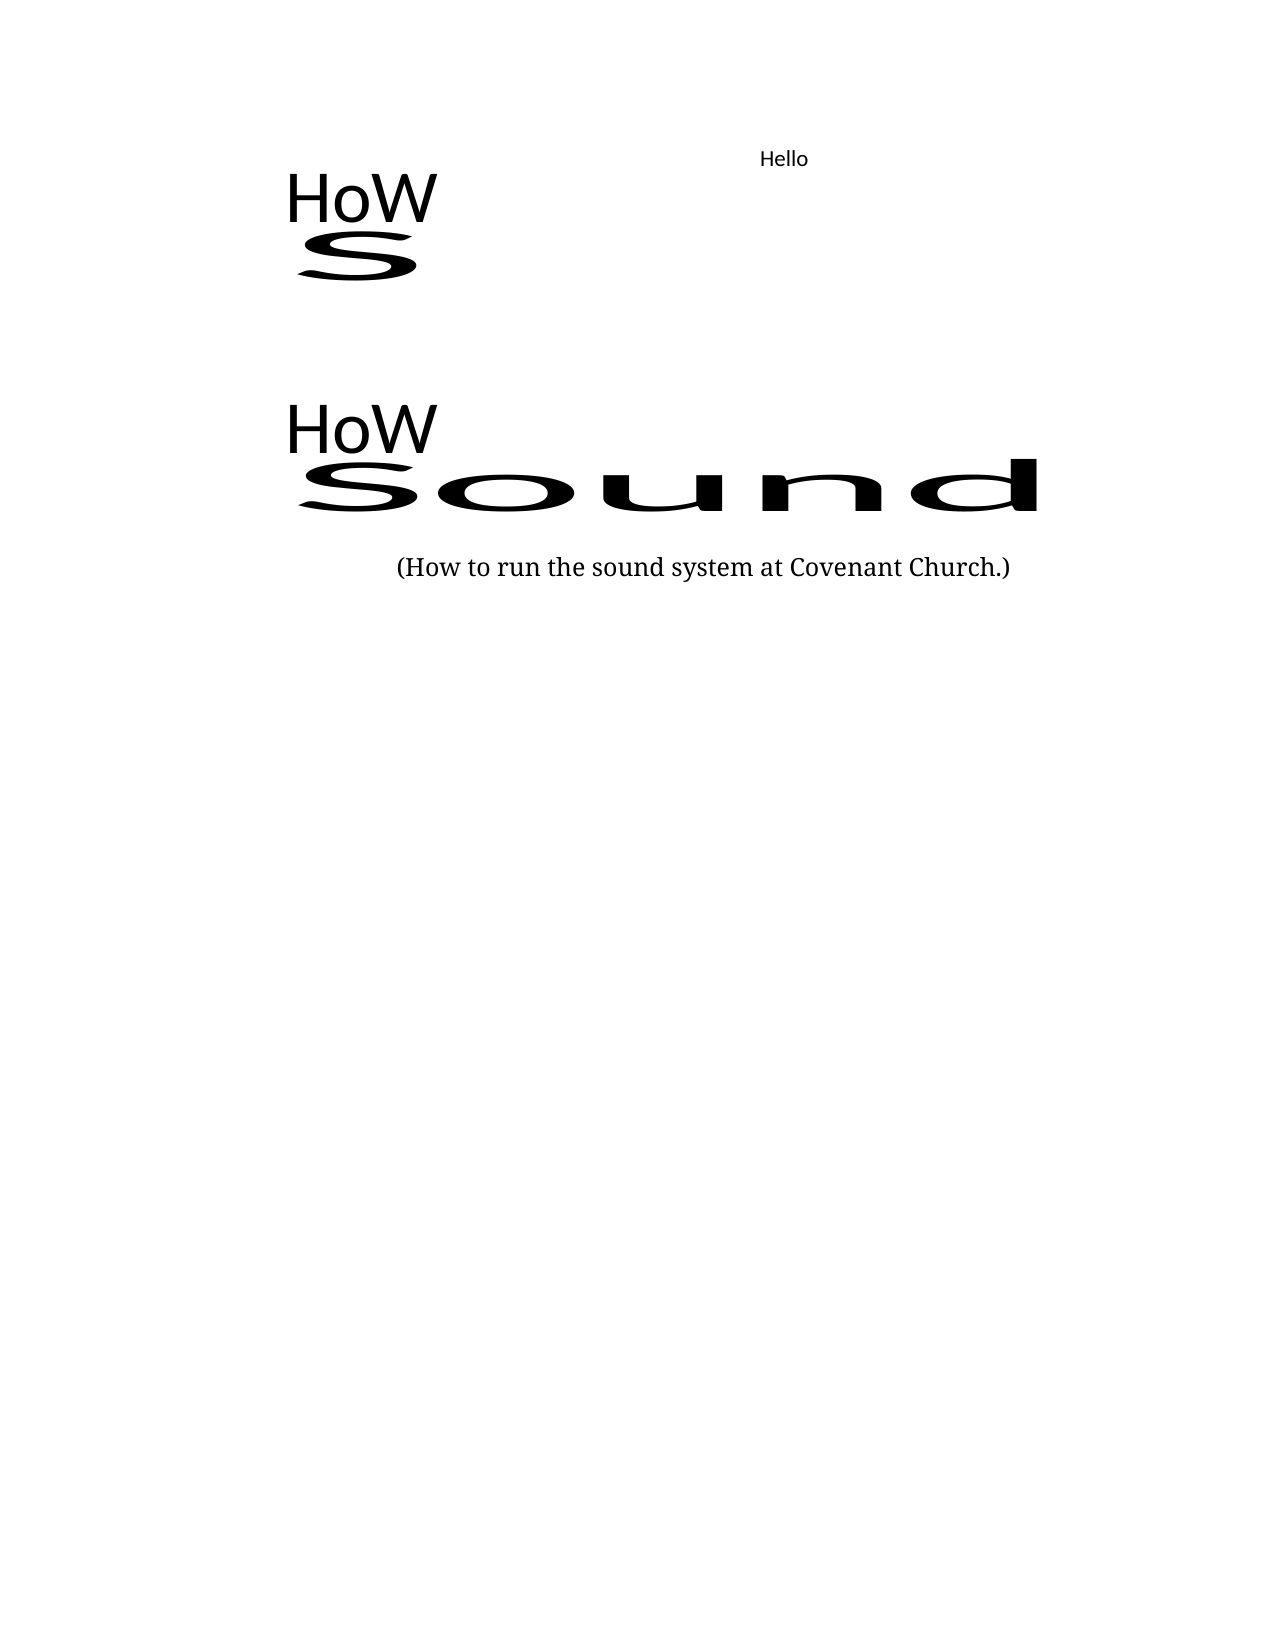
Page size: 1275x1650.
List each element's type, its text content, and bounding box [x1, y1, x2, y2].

text (How to run the sound system at Covenant Church.) [150, 550, 1125, 584]
text S [256, 207, 460, 299]
text HoW [150, 381, 1125, 473]
text HoW [150, 150, 1125, 242]
text Sound [267, 438, 1083, 530]
